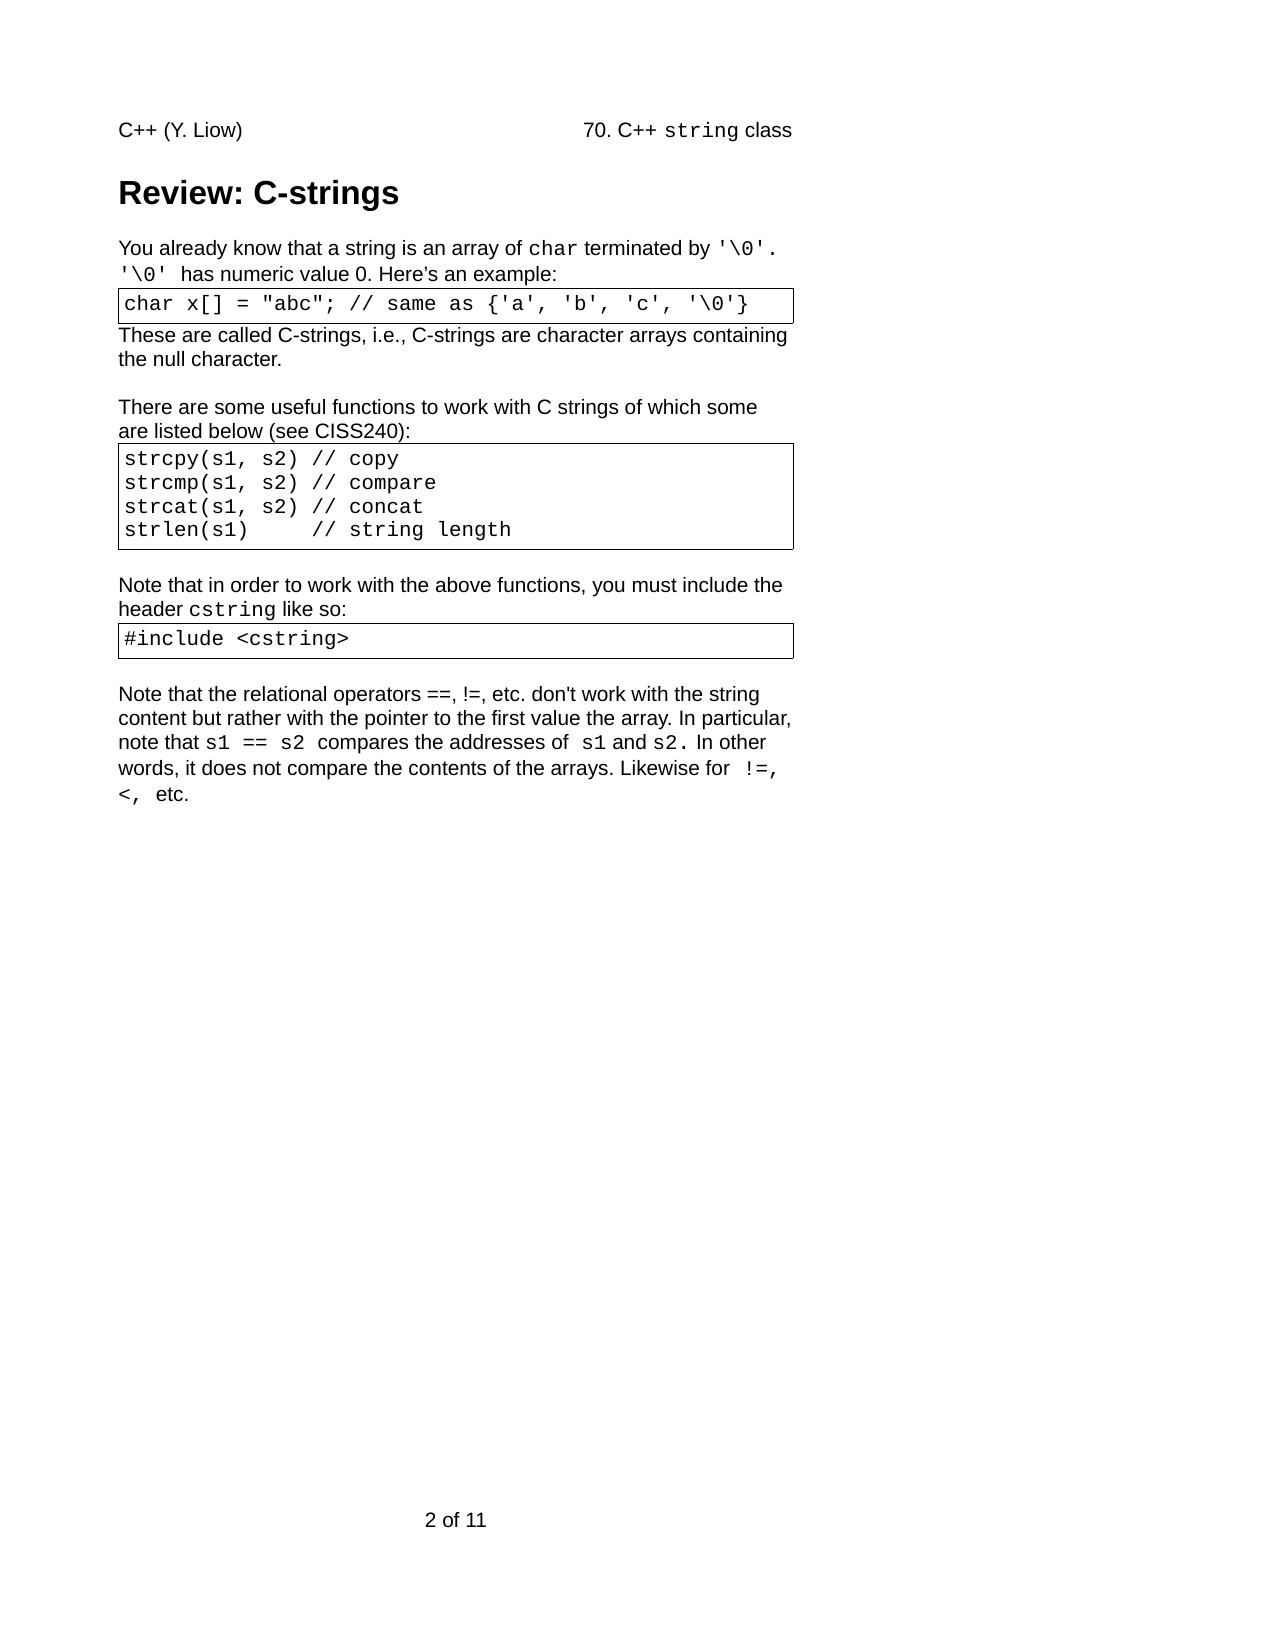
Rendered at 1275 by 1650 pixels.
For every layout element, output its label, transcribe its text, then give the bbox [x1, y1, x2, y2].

text Review: C-strings [118, 173, 793, 212]
text Note that in order to work with the above functions, you must include the header cstring like so: [118, 573, 793, 623]
table_header char x[] = "abc"; // same as {'a', 'b', 'c', '\0'} [119, 289, 793, 323]
table_header #include <cstring> [119, 624, 793, 658]
text Note that the relational operators ==, !=, etc. don't work with the string content but rather with the pointer to the first value the array. In particular, note that s1 == s2 compares the addresses of s1 and s2. In other words, it does not compare the contents of the arrays. Likewise for !=, <, etc. [118, 682, 793, 807]
text There are some useful functions to work with C strings of which some are listed below (see CISS240): [118, 395, 793, 443]
text You already know that a string is an array of char terminated by '\0'. '\0' has numeric value 0. Here’s an example: [118, 236, 793, 287]
text These are called C-strings, i.e., C-strings are character arrays containing the null character. [118, 324, 793, 371]
table_header strcpy(s1, s2) // copy strcmp(s1, s2) // compare strcat(s1, s2) // concat strlen(s1) // string length [119, 444, 793, 549]
